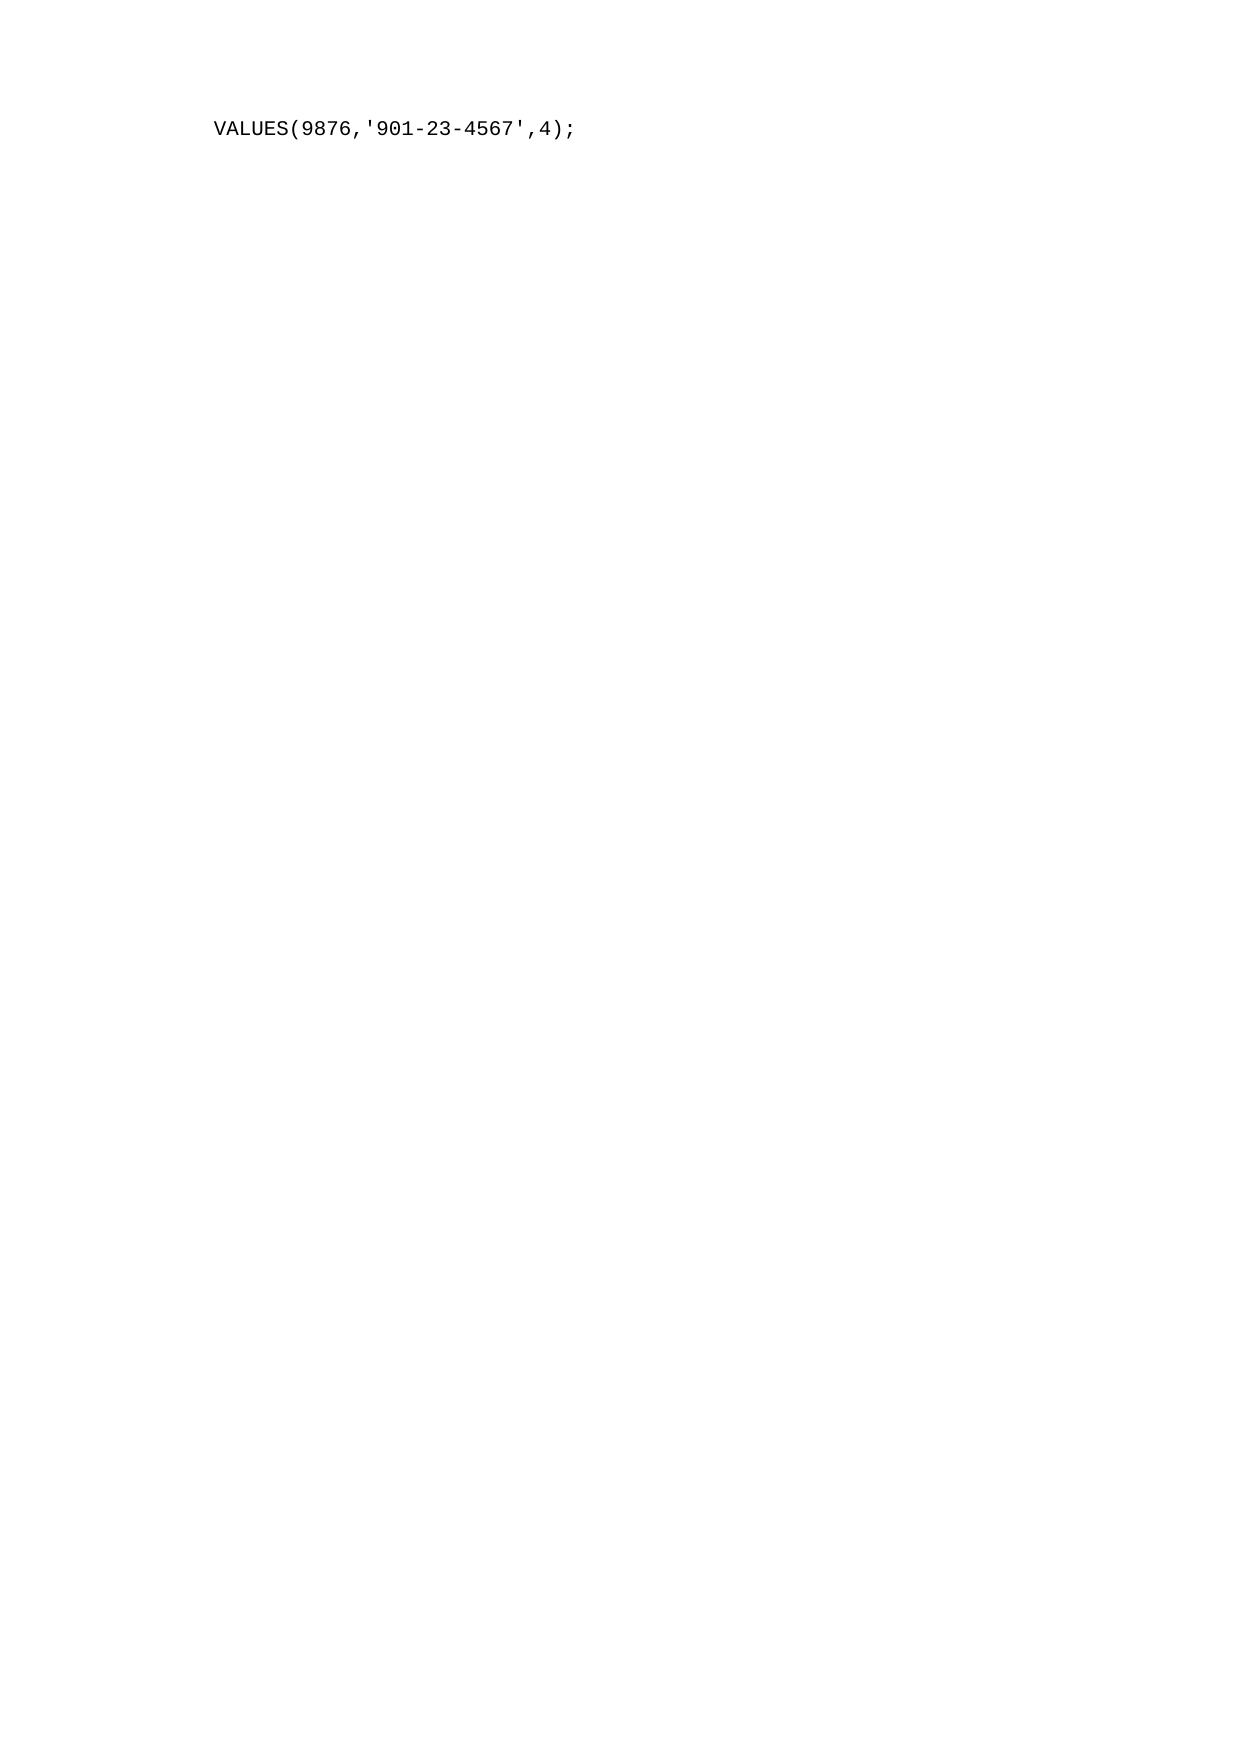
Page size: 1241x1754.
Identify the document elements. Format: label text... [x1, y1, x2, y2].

text VALUES(9876,'901-23-4567',4); [118, 118, 1122, 142]
